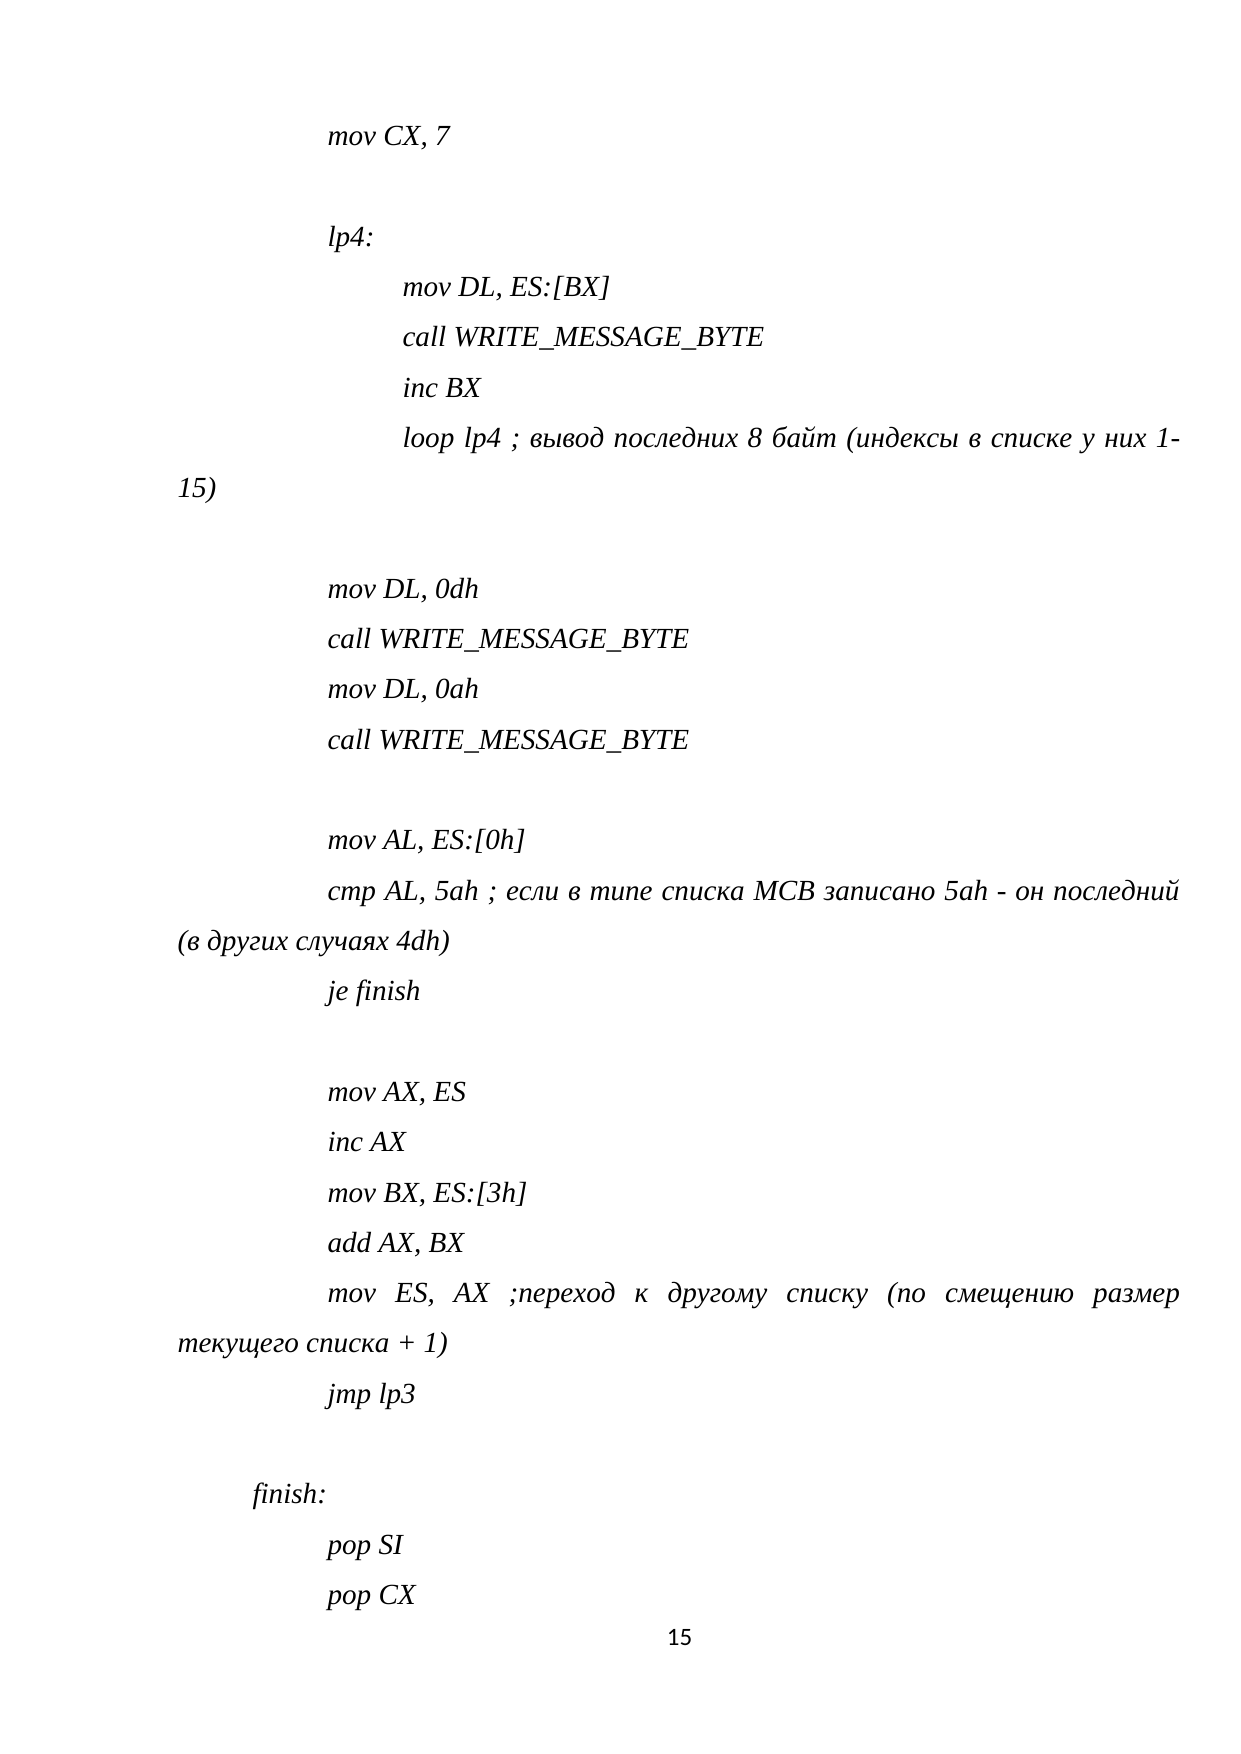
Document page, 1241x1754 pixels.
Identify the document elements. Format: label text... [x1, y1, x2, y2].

text pop CX [177, 1577, 1181, 1611]
text call WRITE_MESSAGE_BYTE [177, 722, 1181, 755]
text inc BX [177, 370, 1181, 403]
text call WRITE_MESSAGE_BYTE [177, 319, 1181, 353]
text je finish [177, 973, 1181, 1007]
text lp4: [177, 219, 1181, 252]
text call WRITE_MESSAGE_BYTE [177, 621, 1181, 655]
text add AX, BX [177, 1225, 1181, 1258]
text jmp lp3 [177, 1376, 1181, 1409]
text mov DL, 0ah [177, 672, 1181, 705]
text mov DL, 0dh [177, 571, 1181, 604]
text mov AX, ES [177, 1074, 1181, 1108]
text mov ES, AX ;переход к другому списку (по смещению размер текущего списка + 1) [177, 1275, 1181, 1359]
text mov BX, ES:[3h] [177, 1175, 1181, 1208]
text cmp AL, 5ah ; если в типе списка MCB записано 5ah - он последний (в других случаях 4dh) [177, 873, 1181, 957]
text mov CX, 7 [177, 118, 1181, 152]
text inc AX [177, 1124, 1181, 1158]
text mov DL, ES:[BX] [177, 269, 1181, 303]
text loop lp4 ; вывод последних 8 байт (индексы в списке у них 1-15) [177, 420, 1181, 504]
text pop SI [177, 1527, 1181, 1560]
text finish: [177, 1477, 1181, 1510]
text mov AL, ES:[0h] [177, 822, 1181, 856]
